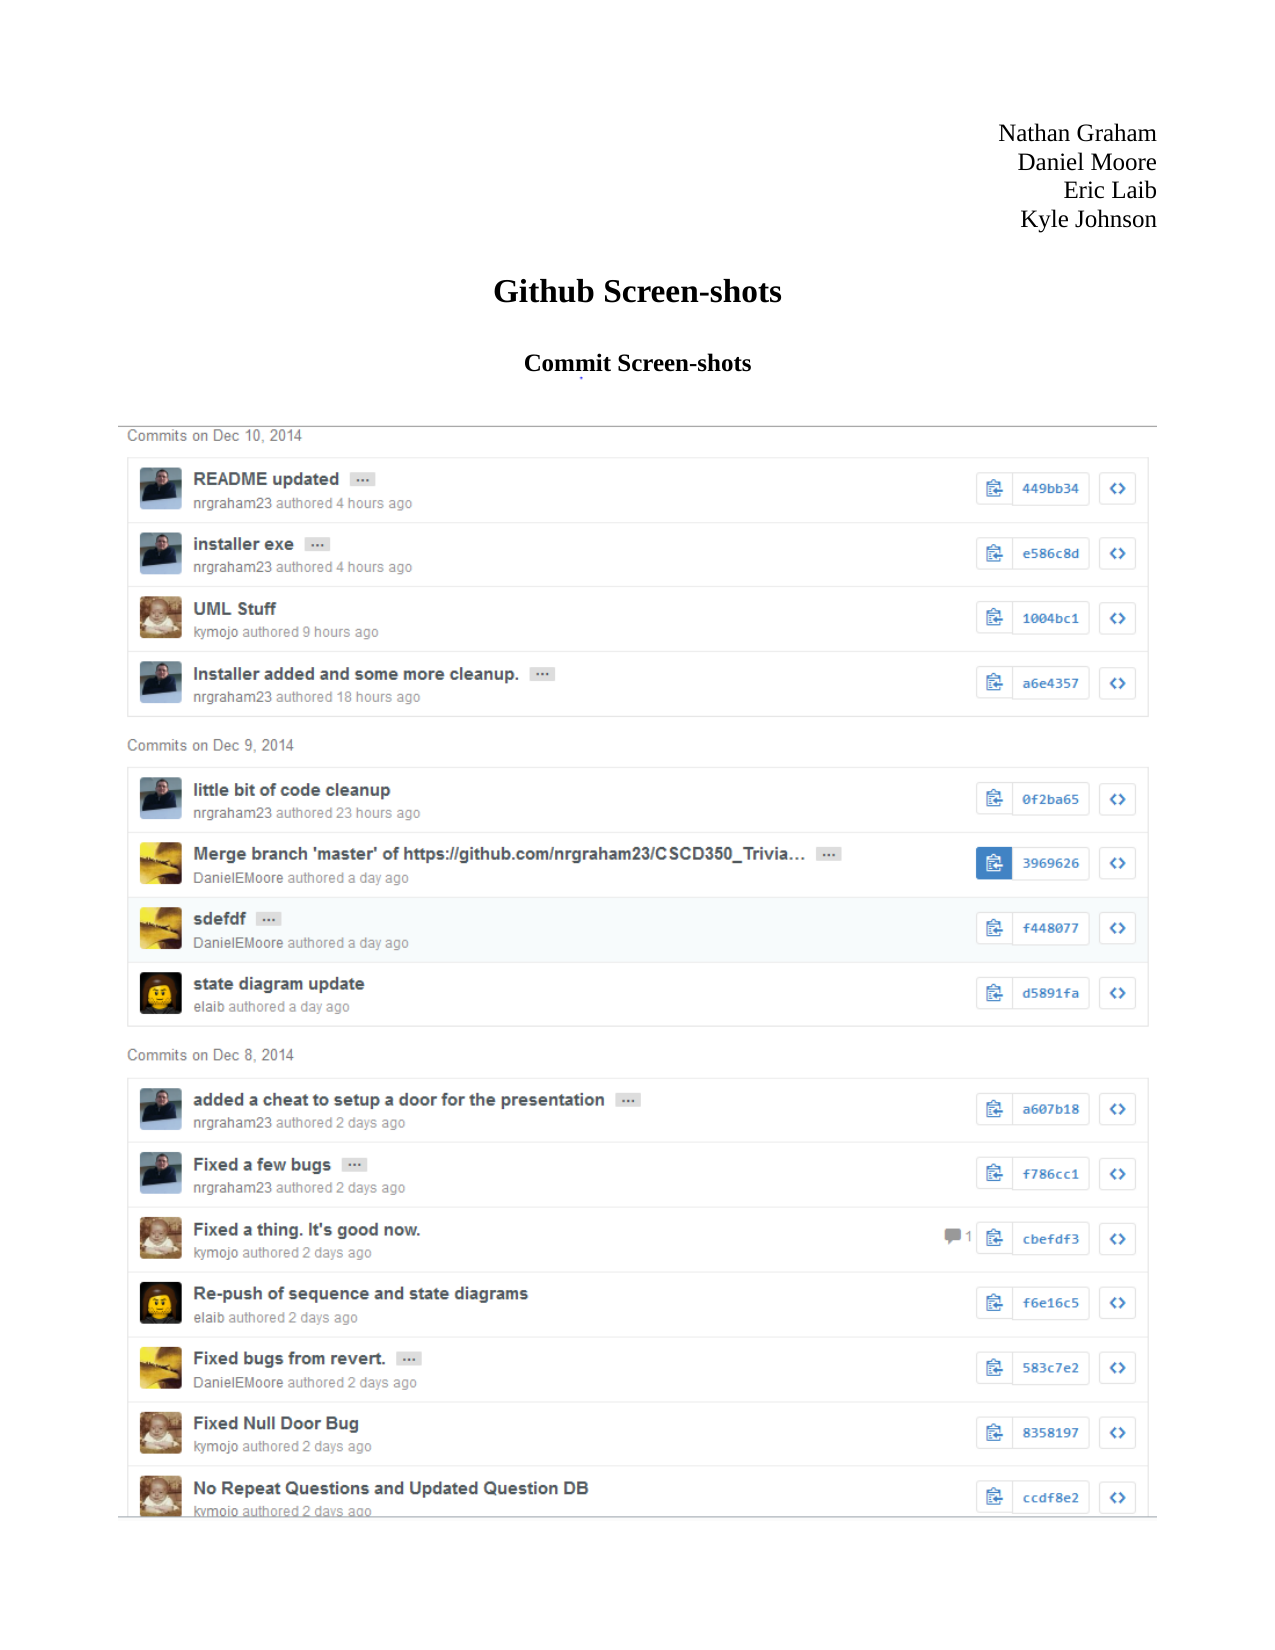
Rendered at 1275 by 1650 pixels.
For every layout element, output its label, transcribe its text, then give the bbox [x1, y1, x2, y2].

text Daniel Moore [118, 147, 1157, 176]
picture [118, 376, 1157, 1521]
text Kyle Johnson [118, 204, 1157, 233]
text Github Screen-shots [118, 271, 1157, 310]
text Commit Screen-shots [118, 348, 1157, 376]
text Nathan Graham [118, 118, 1157, 147]
text Eric Laib [118, 176, 1157, 204]
